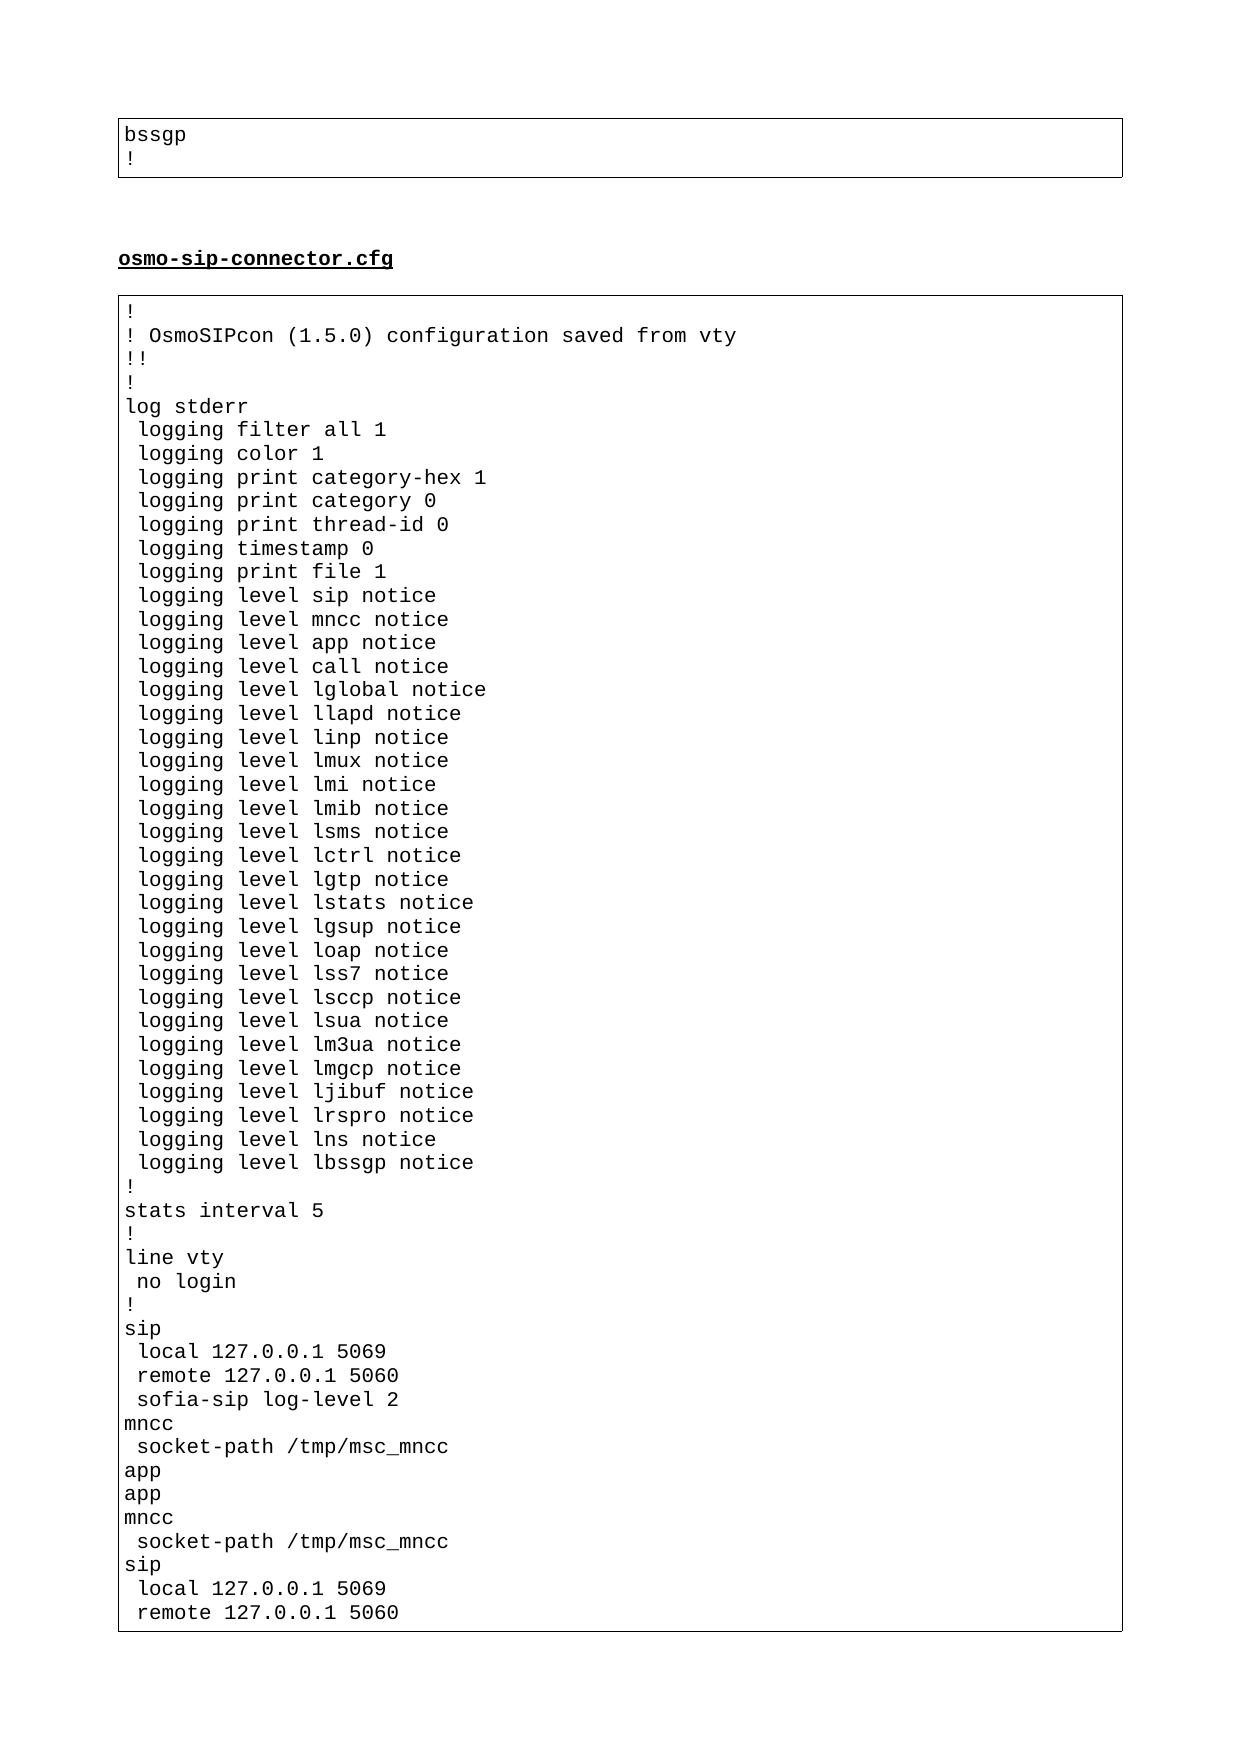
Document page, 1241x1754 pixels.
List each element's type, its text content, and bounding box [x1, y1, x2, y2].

table_header bssgp ! [119, 119, 1122, 177]
text osmo-sip-connector.cfg [118, 248, 1122, 272]
table_header ! ! OsmoSIPcon (1.5.0) configuration saved from vty !! ! log stderr logging filter all 1 logging color 1 logging print category-hex 1 logging print category 0 logging print thread-id 0 logging timestamp 0 logging print file 1 logging level sip notice logging level mncc notice logging level app notice logging level call notice logging level lglobal notice logging level llapd notice logging level linp notice logging level lmux notice logging level lmi notice logging level lmib notice logging level lsms notice logging level lctrl notice logging level lgtp notice logging level lstats notice logging level lgsup notice logging level loap notice logging level lss7 notice logging level lsccp notice logging level lsua notice logging level lm3ua notice logging level lmgcp notice logging level ljibuf notice logging level lrspro notice logging level lns notice logging level lbssgp notice ! stats interval 5 ! line vty no login ! sip local 127.0.0.1 5069 remote 127.0.0.1 5060 sofia-sip log-level 2 mncc socket-path /tmp/msc_mncc app app mncc socket-path /tmp/msc_mncc sip local 127.0.0.1 5069 remote 127.0.0.1 5060 [119, 296, 1122, 1631]
